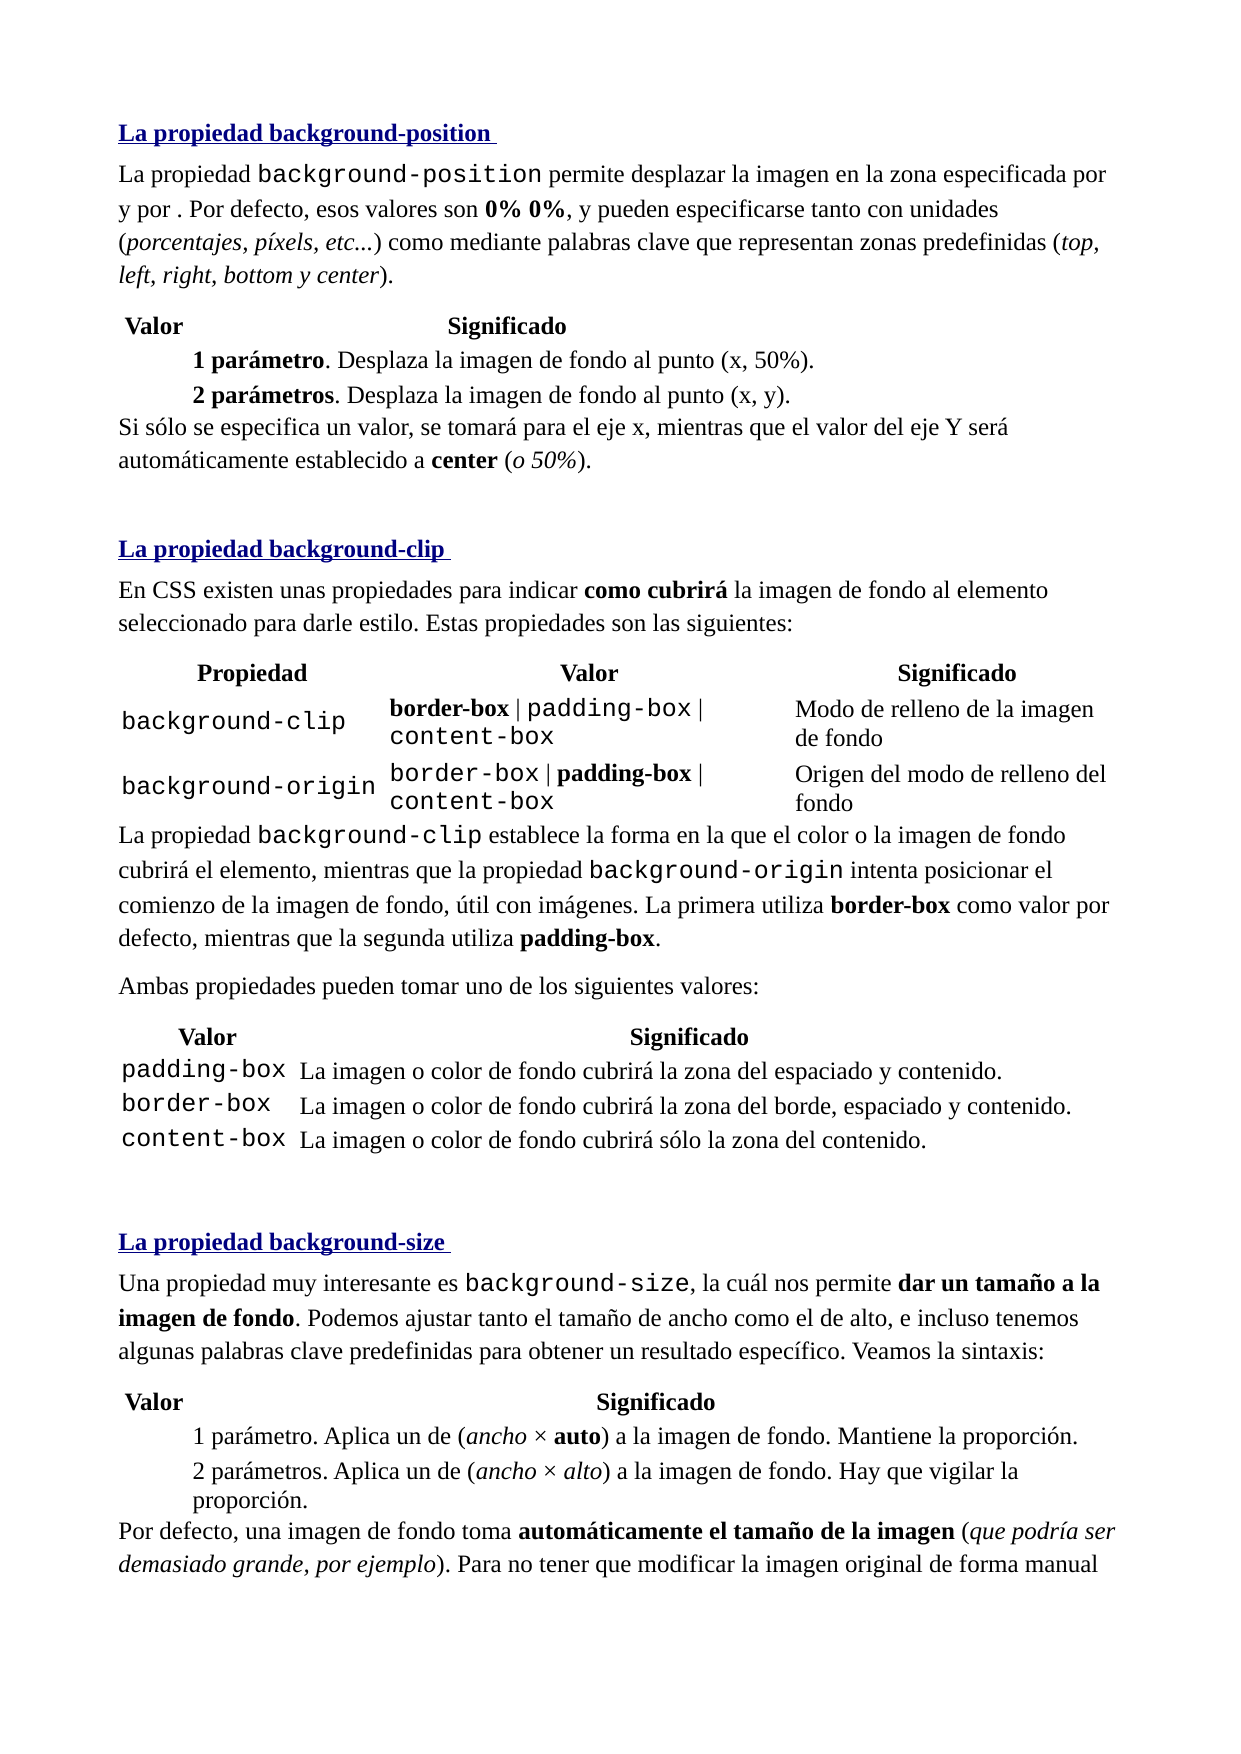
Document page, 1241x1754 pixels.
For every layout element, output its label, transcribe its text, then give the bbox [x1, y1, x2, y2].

table_cell padding-box [118, 1053, 296, 1088]
table_header Valor [118, 1019, 296, 1053]
table_cell La imagen o color de fondo cubrirá la zona del espaciado y contenido. [296, 1053, 1082, 1088]
table_header Significado [296, 1019, 1082, 1053]
text Ambas propiedades pueden tomar uno de los siguientes valores: [118, 971, 1122, 1000]
table_header Valor [386, 656, 792, 690]
table_cell 1 parámetro. Aplica un de (ancho × auto) a la imagen de fondo. Mantiene la proporción. [189, 1419, 1122, 1453]
table_cell [118, 377, 189, 412]
table_header Significado [189, 1384, 1122, 1418]
table_header Valor [118, 1384, 189, 1418]
table_cell 2 parámetros. Desplaza la imagen de fondo al punto (x, y). [189, 377, 824, 412]
table_cell Origen del modo de relleno del fondo [792, 755, 1122, 820]
table_cell 2 parámetros. Aplica un de (ancho × alto) a la imagen de fondo. Hay que vigilar la proporción. [189, 1453, 1122, 1516]
table_header Valor [118, 308, 189, 343]
table_cell La imagen o color de fondo cubrirá la zona del borde, espaciado y contenido. [296, 1088, 1082, 1122]
table_cell Modo de relleno de la imagen de fondo [792, 690, 1122, 755]
table_cell [118, 1419, 189, 1453]
table_cell background-clip [118, 690, 386, 755]
text La propiedad background-clip establece la forma en la que el color o la imagen de fondo cubrirá el elemento, mientras que la propiedad background-origin intenta posicionar el comienzo de la imagen de fondo, útil con imágenes. La primera utiliza border-box como valor por defecto, mientras que la segunda utiliza padding-box. [118, 820, 1122, 952]
table_cell 1 parámetro. Desplaza la imagen de fondo al punto (x, 50%). [189, 343, 824, 377]
table_header Significado [189, 308, 824, 343]
subtitle La propiedad background-position [118, 118, 1122, 147]
table_cell content-box [118, 1123, 296, 1157]
table_cell border-box [118, 1088, 296, 1122]
text La propiedad background-position permite desplazar la imagen en la zona especificada por y por . Por defecto, esos valores son 0% 0%, y pueden especificarse tanto con unidades (porcentajes, píxels, etc...) como mediante palabras clave que representan zonas predefinidas (top, left, right, bottom y center). [118, 159, 1122, 289]
table_cell border-box | padding-box | content-box [386, 755, 792, 820]
table_header Significado [792, 656, 1122, 690]
table_cell [118, 1453, 189, 1516]
text Una propiedad muy interesante es background-size, la cuál nos permite dar un tamaño a la imagen de fondo. Podemos ajustar tanto el tamaño de ancho como el de alto, e incluso tenemos algunas palabras clave predefinidas para obtener un resultado específico. Veamos la sintaxis: [118, 1268, 1122, 1365]
text Si sólo se especifica un valor, se tomará para el eje x, mientras que el valor del eje Y será automáticamente establecido a center (o 50%). [118, 412, 1122, 474]
table_cell [118, 343, 189, 377]
table_cell background-origin [118, 755, 386, 820]
table_cell border-box | padding-box | content-box [386, 690, 792, 755]
text Por defecto, una imagen de fondo toma automáticamente el tamaño de la imagen (que podría ser demasiado grande, por ejemplo). Para no tener que modificar la imagen original de forma manual [118, 1516, 1122, 1578]
subtitle La propiedad background-size [118, 1227, 1122, 1256]
table_cell La imagen o color de fondo cubrirá sólo la zona del contenido. [296, 1123, 1082, 1157]
subtitle La propiedad background-clip [118, 534, 1122, 562]
table_header Propiedad [118, 656, 386, 690]
text En CSS existen unas propiedades para indicar como cubrirá la imagen de fondo al elemento seleccionado para darle estilo. Estas propiedades son las siguientes: [118, 575, 1122, 637]
